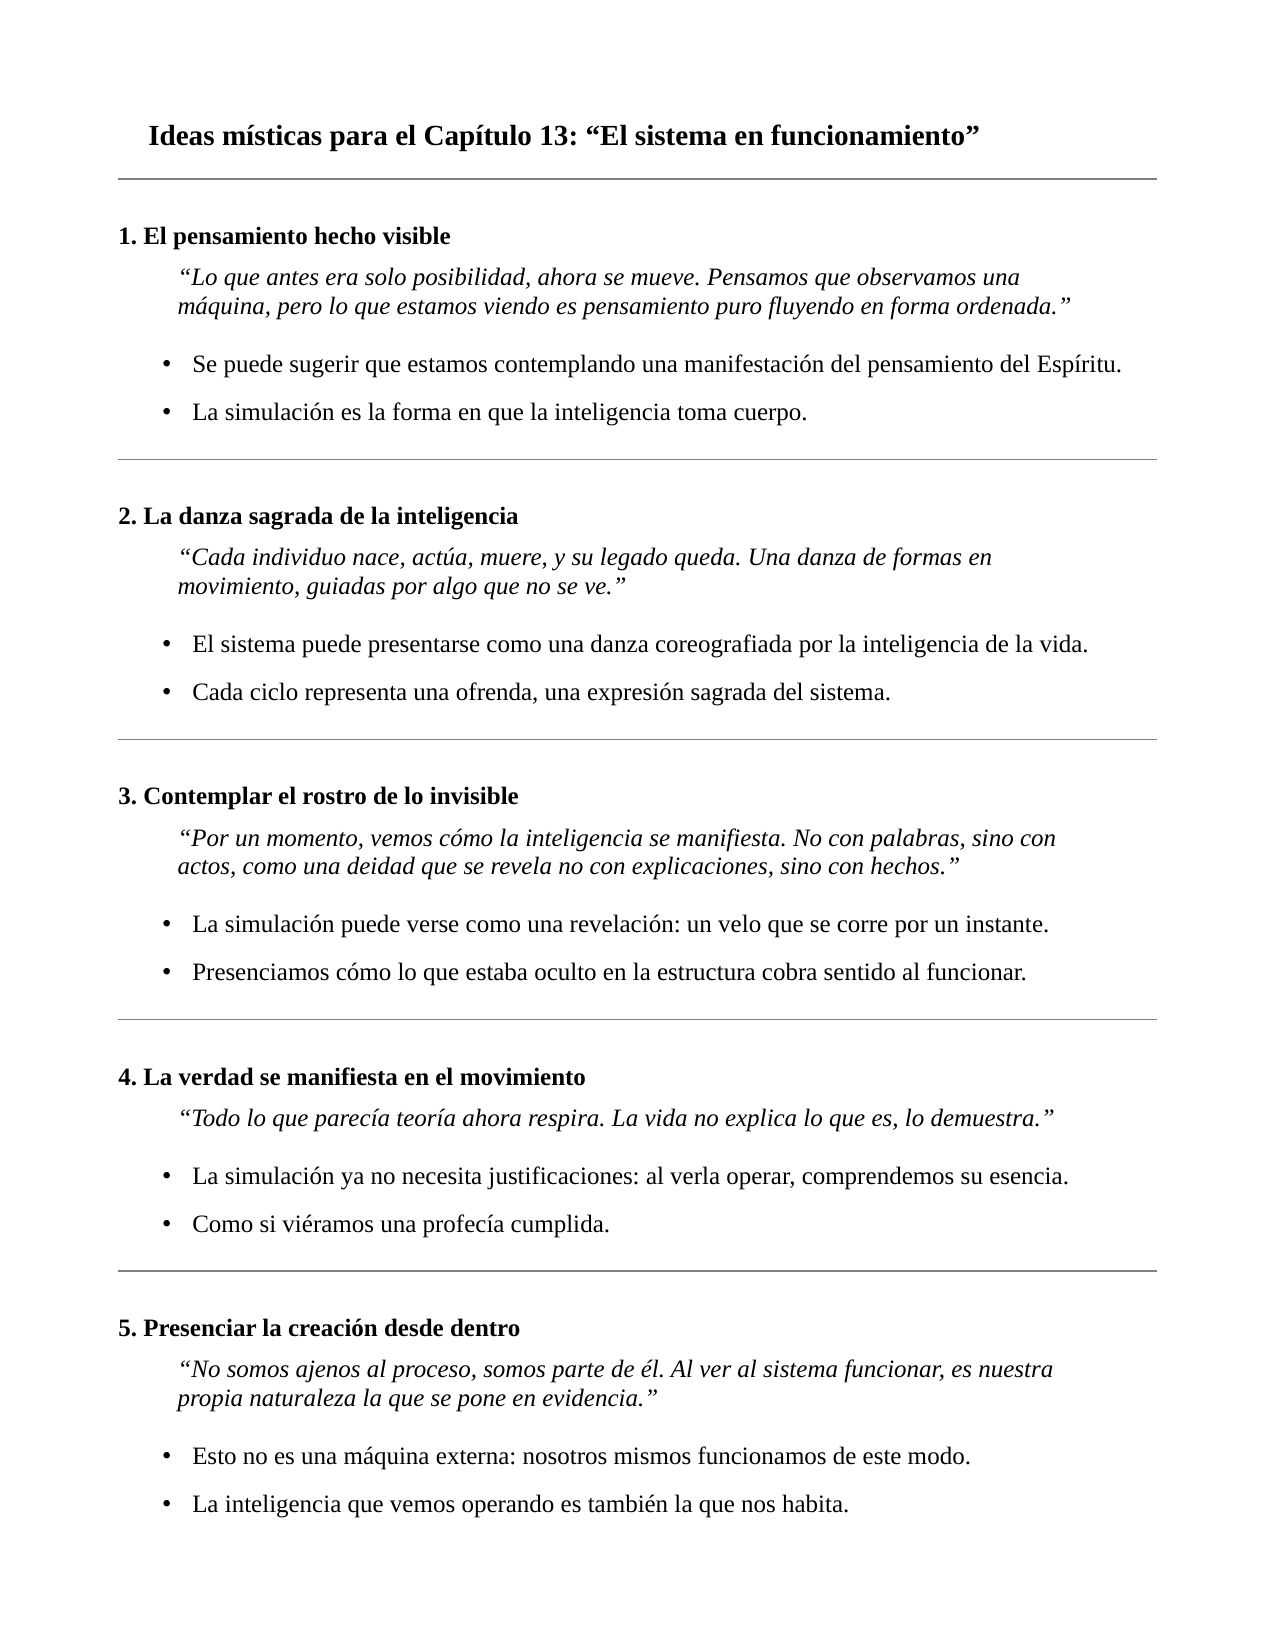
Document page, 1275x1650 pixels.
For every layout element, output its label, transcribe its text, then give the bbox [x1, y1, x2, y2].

list La simulación puede verse como una revelación: un velo que se corre por un instante. [162, 909, 1157, 938]
list La simulación es la forma en que la inteligencia toma cuerpo. [162, 397, 1157, 426]
list La inteligencia que vemos operando es también la que nos habita. [162, 1489, 1157, 1518]
text “Todo lo que parecía teoría ahora respira. La vida no explica lo que es, lo demuestra.” [177, 1103, 1098, 1132]
list Esto no es una máquina externa: nosotros mismos funcionamos de este modo. [162, 1441, 1157, 1470]
subtitle 1. El pensamiento hecho visible [118, 221, 1157, 250]
text “Por un momento, vemos cómo la inteligencia se manifiesta. No con palabras, sino con actos, como una deidad que se revela no con explicaciones, sino con hechos.” [177, 823, 1098, 880]
subtitle ✨ Ideas místicas para el Capítulo 13: “El sistema en funcionamiento” [118, 118, 1157, 152]
list Como si viéramos una profecía cumplida. [162, 1209, 1157, 1237]
list Cada ciclo representa una ofrenda, una expresión sagrada del sistema. [162, 677, 1157, 706]
subtitle 4. La verdad se manifiesta en el movimiento [118, 1062, 1157, 1090]
text “Cada individuo nace, actúa, muere, y su legado queda. Una danza de formas en movimiento, guiadas por algo que no se ve.” [177, 542, 1098, 600]
subtitle 5. Presenciar la creación desde dentro [118, 1313, 1157, 1342]
text “Lo que antes era solo posibilidad, ahora se mueve. Pensamos que observamos una máquina, pero lo que estamos viendo es pensamiento puro fluyendo en forma ordenada.” [177, 262, 1098, 320]
subtitle 3. Contemplar el rostro de lo invisible [118, 781, 1157, 810]
list La simulación ya no necesita justificaciones: al verla operar, comprendemos su esencia. [162, 1161, 1157, 1190]
list Se puede sugerir que estamos contemplando una manifestación del pensamiento del Espíritu. [162, 349, 1157, 378]
text “No somos ajenos al proceso, somos parte de él. Al ver al sistema funcionar, es nuestra propia naturaleza la que se pone en evidencia.” [177, 1354, 1098, 1412]
subtitle 2. La danza sagrada de la inteligencia [118, 501, 1157, 530]
list Presenciamos cómo lo que estaba oculto en la estructura cobra sentido al funcionar. [162, 957, 1157, 986]
list El sistema puede presentarse como una danza coreografiada por la inteligencia de la vida. [162, 629, 1157, 658]
